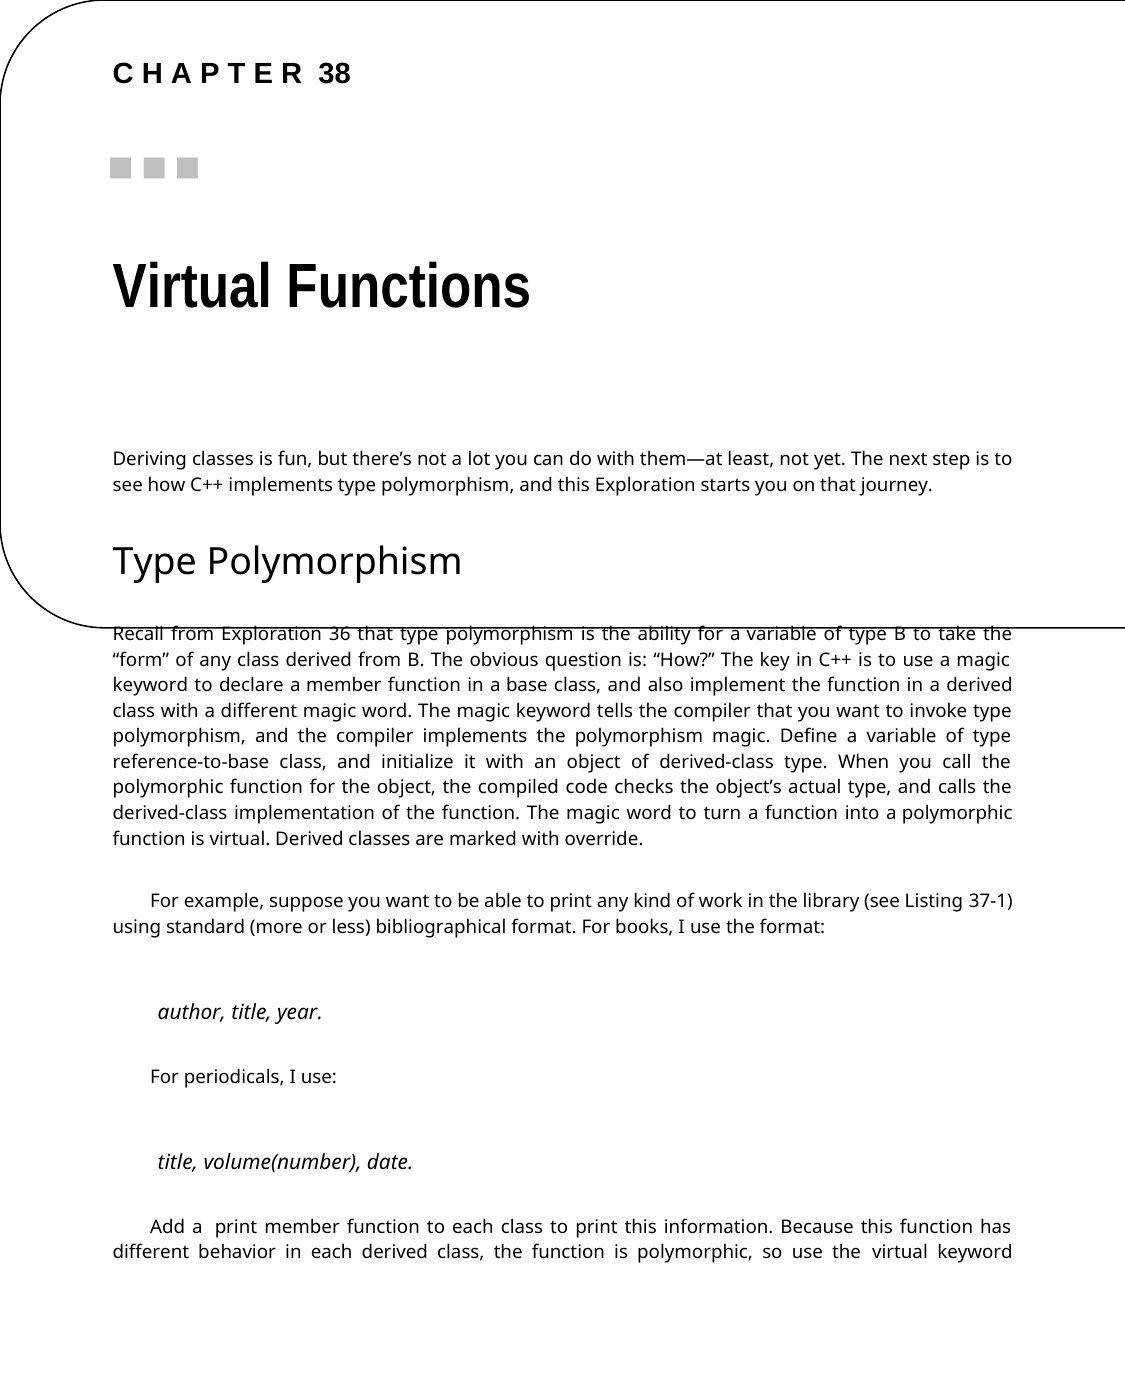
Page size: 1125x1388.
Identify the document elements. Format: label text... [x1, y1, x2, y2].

text Deriving classes is fun, but there’s not a lot you can do with them—at least, not yet. The next step is to see how C++ implements type polymorphism, and this Exploration starts you on that journey. [112, 446, 1012, 497]
text For example, suppose you want to be able to print any kind of work in the library (see Listing 37-1) using standard (more or less) bibliographical format. For books, I use the format: [112, 888, 1012, 939]
text For periodicals, I use: [112, 1063, 1012, 1089]
text Add a print member function to each class to print this information. Because this function has different behavior in each derived class, the function is polymorphic, so use the virtual keyword [112, 1213, 1012, 1264]
title Virtual Functions [112, 249, 1012, 321]
text title, volume(number), date. [157, 1147, 967, 1175]
subtitle Type Polymorphism [112, 534, 1012, 585]
text Recall from Exploration 36 that type polymorphism is the ability for a variable of type B to take the “form” of any class derived from B. The obvious question is: “How?” The key in C++ is to use a magic keyword to declare a member function in a base class, and also implement the function in a derived class with a different magic word. The magic keyword tells the compiler that you want to invoke type polymorphism, and the compiler implements the polymorphism magic. Define a variable of type reference-to-base class, and initialize it with an object of derived-class type. When you call the polymorphic function for the object, the compiled code checks the object’s actual type, and calls the derived-class implementation of the function. The magic word to turn a function into a polymorphic function is virtual. Derived classes are marked with override. [112, 629, 1012, 850]
text author, title, year. [157, 997, 967, 1026]
